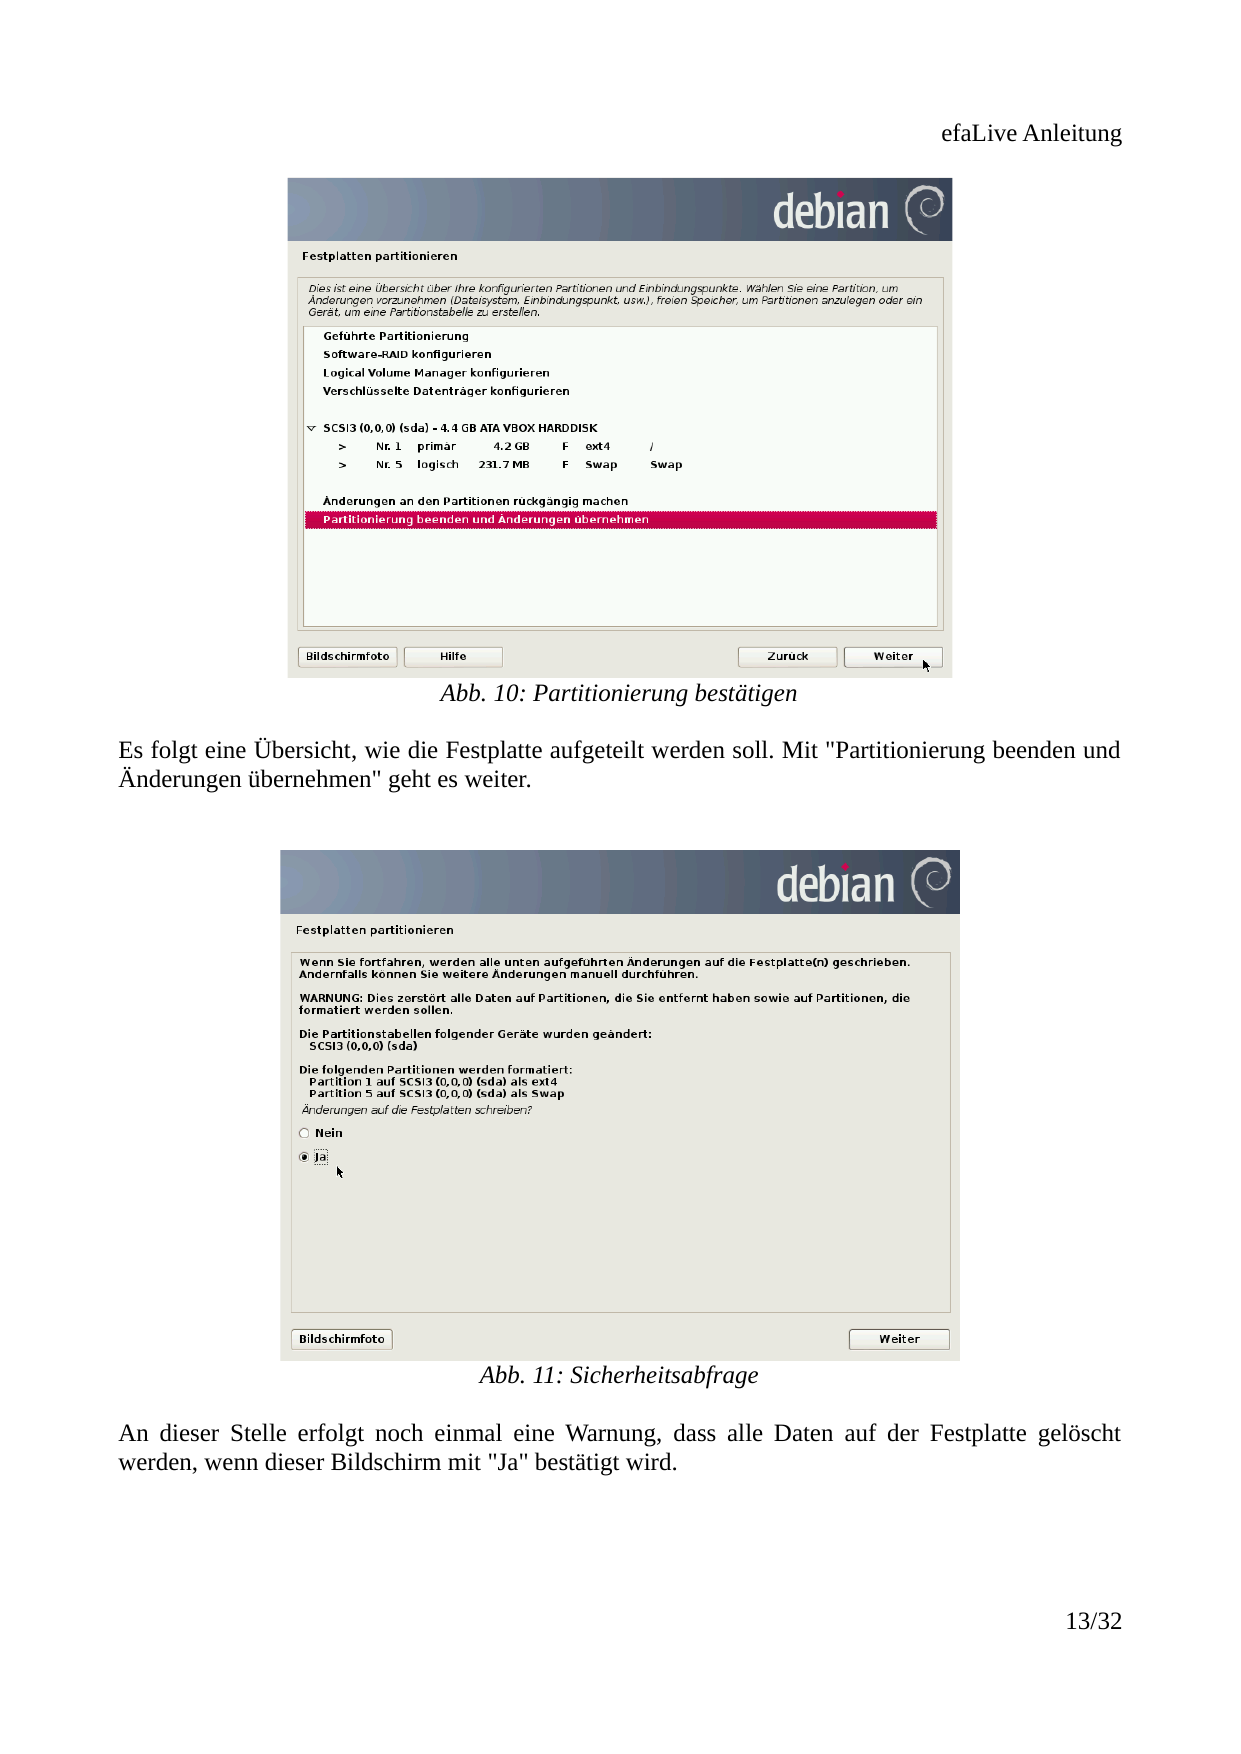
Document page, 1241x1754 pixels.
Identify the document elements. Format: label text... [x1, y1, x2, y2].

text Abb. 10: Partitionierung bestätigen [288, 678, 953, 707]
picture [280, 850, 960, 1361]
text Abb. 11: Sicherheitsabfrage [280, 1361, 960, 1389]
text Es folgt eine Übersicht, wie die Festplatte aufgeteilt werden soll. Mit "Partitionierung beenden und Änderungen übernehmen" geht es weiter. [118, 736, 1122, 793]
text An dieser Stelle erfolgt noch einmal eine Warnung, dass alle Daten auf der Festplatte gelöscht werden, wenn dieser Bildschirm mit "Ja" bestätigt wird. [118, 1418, 1122, 1475]
picture [287, 177, 953, 678]
